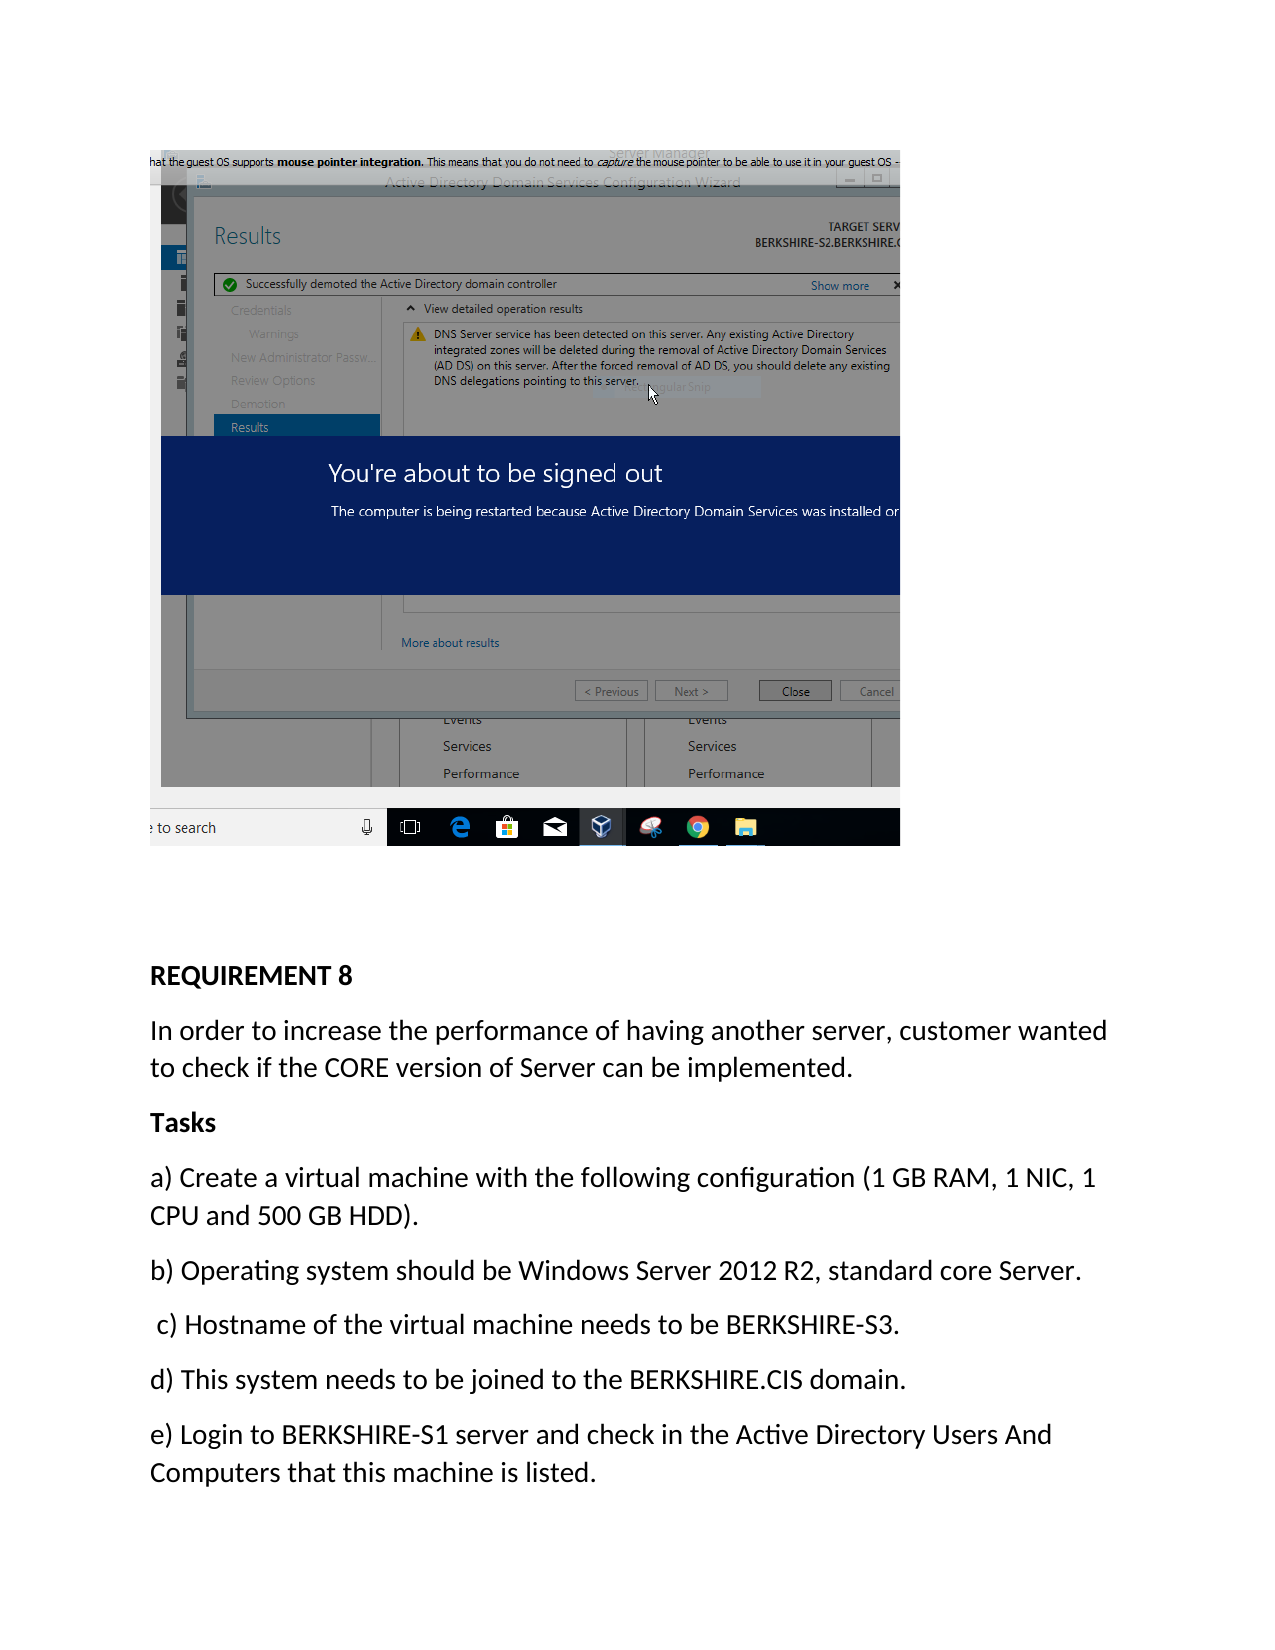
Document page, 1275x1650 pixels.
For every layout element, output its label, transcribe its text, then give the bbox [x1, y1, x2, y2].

text REQUIREMENT 8 [150, 957, 1125, 992]
text c) Hostname of the virtual machine needs to be BERKSHIRE-S3. [150, 1306, 1125, 1342]
text d) This system needs to be joined to the BERKSHIRE.CIS domain. [150, 1361, 1125, 1397]
text a) Create a virtual machine with the following configuration (1 GB RAM, 1 NIC, 1 CPU and 500 GB HDD). [150, 1159, 1125, 1233]
text In order to increase the performance of having another server, customer wanted to check if the CORE version of Server can be implemented. [150, 1012, 1125, 1085]
text e) Login to BERKSHIRE-S1 server and check in the Active Directory Users And Computers that this machine is listed. [150, 1416, 1125, 1489]
text b) Operating system should be Windows Server 2012 R2, standard core Server. [150, 1252, 1125, 1287]
text Tasks [150, 1104, 1125, 1140]
picture [150, 150, 901, 846]
